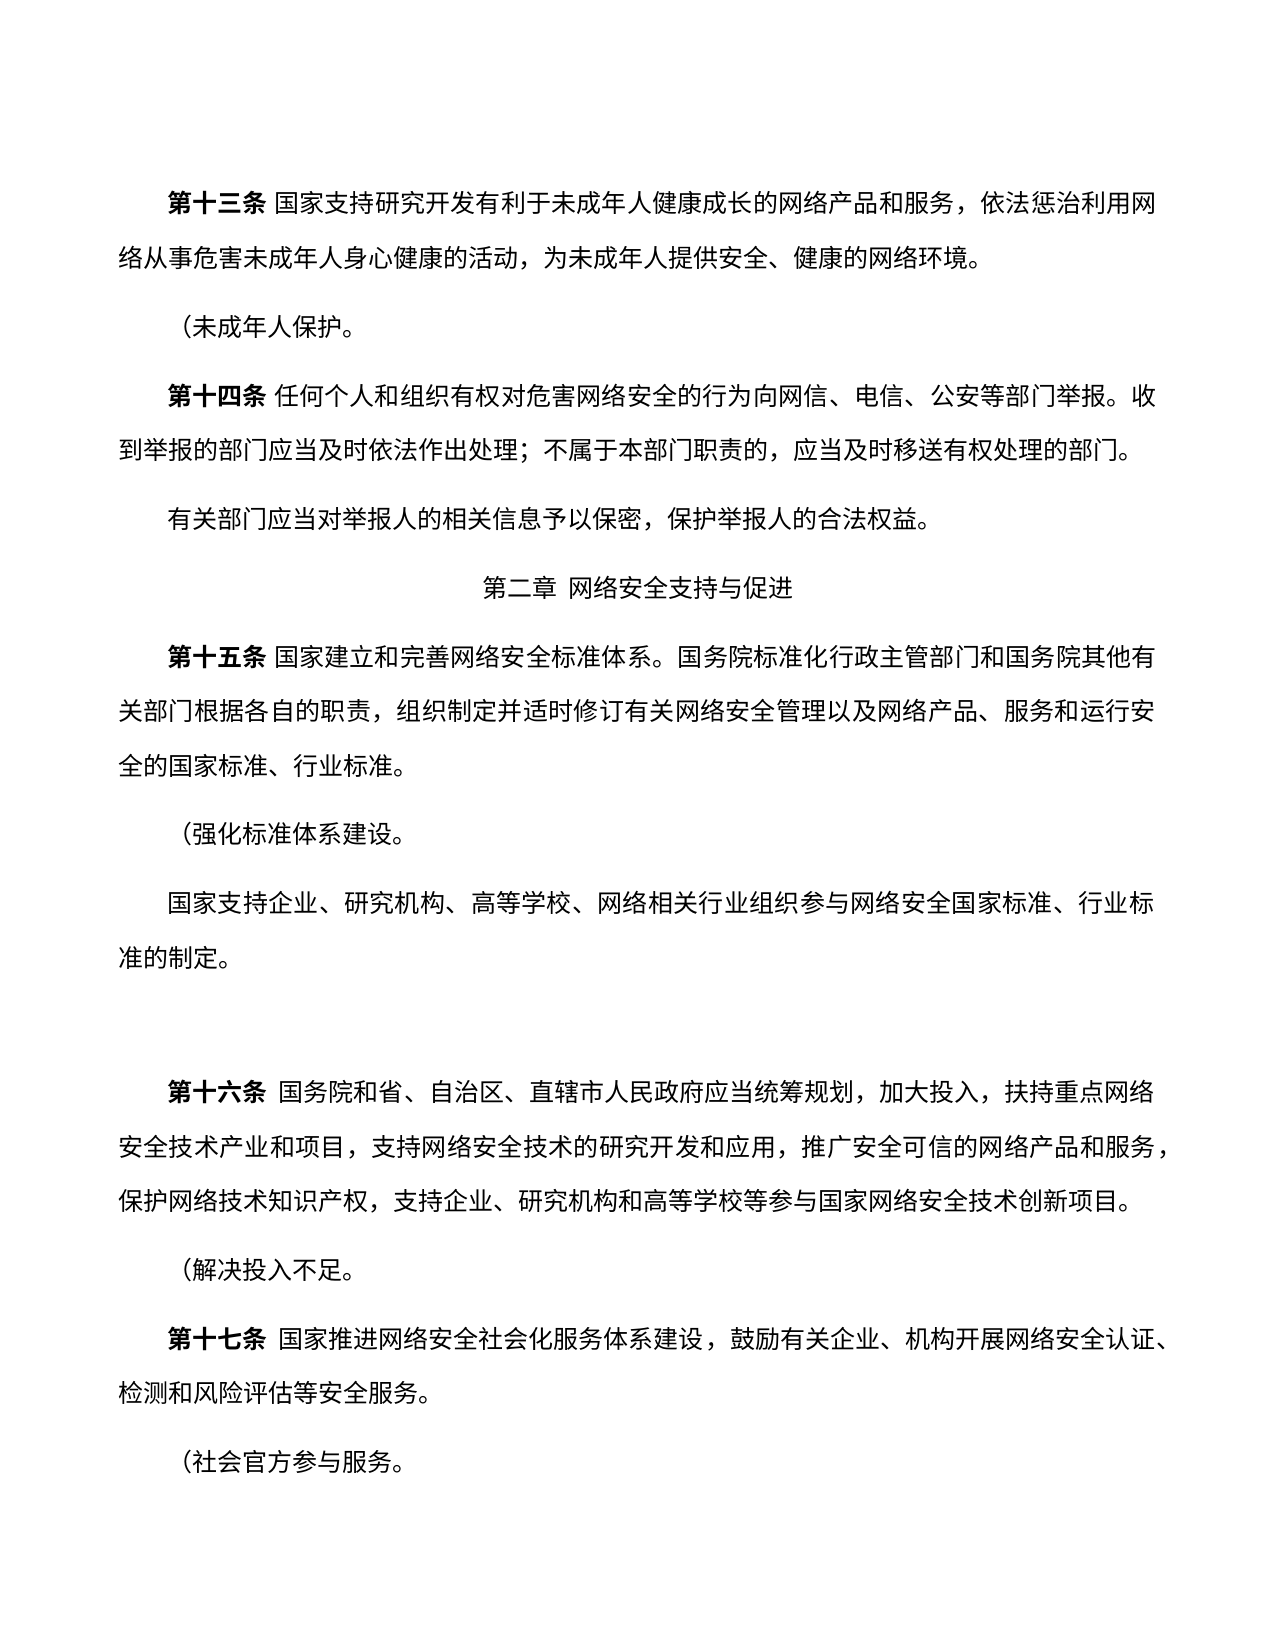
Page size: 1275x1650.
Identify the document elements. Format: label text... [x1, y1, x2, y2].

text 第十七条 国家推进网络安全社会化服务体系建设，鼓励有关企业、机构开展网络安全认证、检测和风险评估等安全服务。 [118, 1319, 1157, 1410]
text （强化标准体系建设。 [118, 815, 1157, 851]
text 第十六条 国务院和省、自治区、直辖市人民政府应当统筹规划，加大投入，扶持重点网络安全技术产业和项目，支持网络安全技术的研究开发和应用，推广安全可信的网络产品和服务，保护网络技术知识产权，支持企业、研究机构和高等学校等参与国家网络安全技术创新项目。 [118, 1073, 1157, 1218]
text 第十三条 国家支持研究开发有利于未成年人健康成长的网络产品和服务，依法惩治利用网络从事危害未成年人身心健康的活动，为未成年人提供安全、健康的网络环境。 [118, 184, 1157, 274]
text 有关部门应当对举报人的相关信息予以保密，保护举报人的合法权益。 [118, 499, 1157, 536]
text 第二章 网络安全支持与促进 [118, 568, 1157, 604]
text 国家支持企业、研究机构、高等学校、网络相关行业组织参与网络安全国家标准、行业标准的制定。 [118, 884, 1157, 974]
text 第十四条 任何个人和组织有权对危害网络安全的行为向网信、电信、公安等部门举报。收到举报的部门应当及时依法作出处理；不属于本部门职责的，应当及时移送有权处理的部门。 [118, 376, 1157, 467]
text （未成年人保护。 [118, 307, 1157, 343]
text （解决投入不足。 [118, 1251, 1157, 1287]
text 第十五条 国家建立和完善网络安全标准体系。国务院标准化行政主管部门和国务院其他有关部门根据各自的职责，组织制定并适时修订有关网络安全管理以及网络产品、服务和运行安全的国家标准、行业标准。 [118, 637, 1157, 782]
text （社会官方参与服务。 [118, 1443, 1157, 1479]
